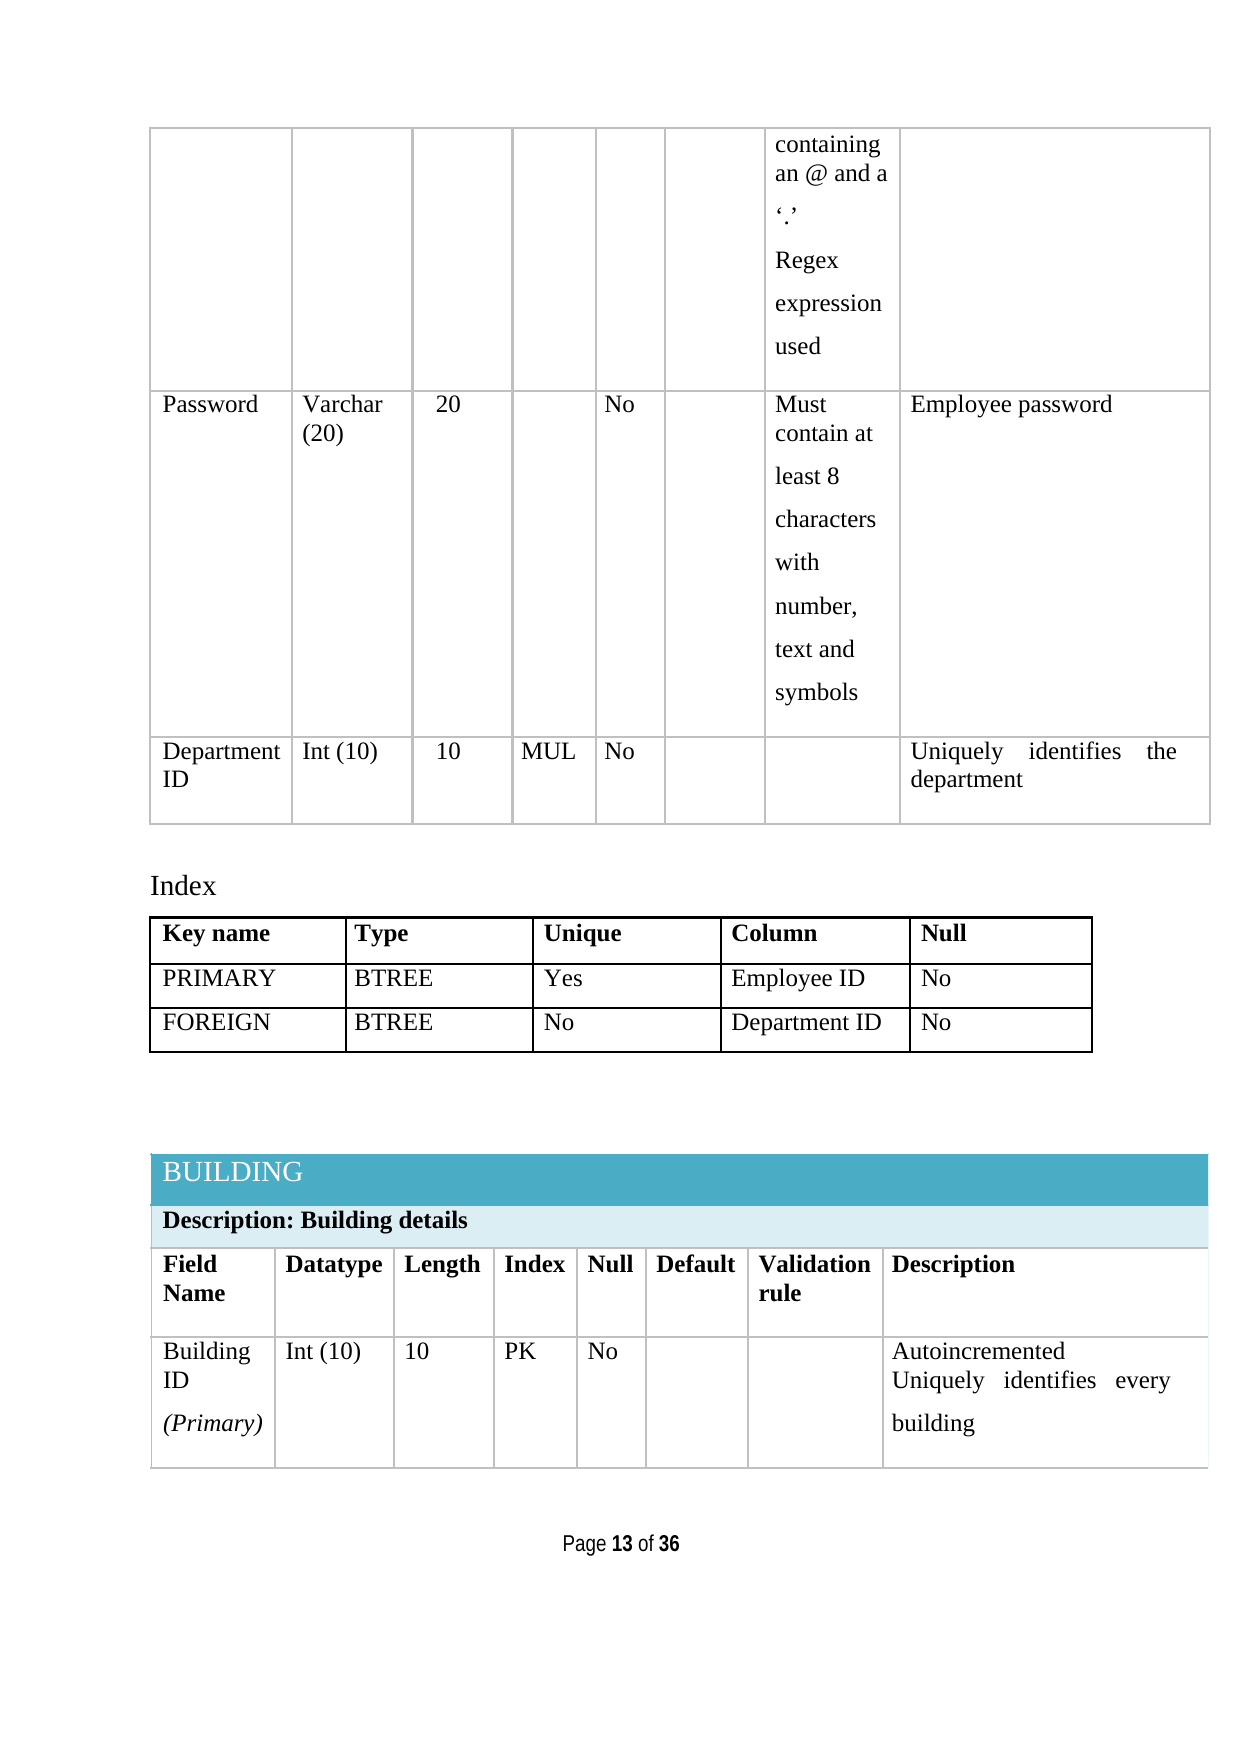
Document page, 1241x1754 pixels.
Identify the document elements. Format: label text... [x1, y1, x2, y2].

table_cell [414, 591, 511, 634]
table_header containing [766, 129, 899, 158]
table_cell [666, 331, 764, 374]
table_cell [293, 201, 411, 245]
table_cell [414, 418, 511, 461]
picture [150, 1249, 274, 1336]
table_cell [293, 461, 411, 504]
table_header Key name [151, 919, 345, 947]
table_cell [666, 158, 764, 201]
table_cell BTREE [347, 965, 532, 991]
table_header [151, 129, 291, 158]
picture [749, 1338, 882, 1467]
table_cell [151, 677, 291, 720]
table_cell [666, 634, 764, 677]
table_cell [666, 738, 764, 764]
table_cell [666, 591, 764, 634]
table_cell [514, 720, 595, 736]
table_cell [911, 947, 1091, 963]
table_cell PRIMARY [151, 965, 345, 991]
picture [578, 1249, 645, 1336]
table_cell Employee ID [722, 965, 909, 991]
table_cell [347, 947, 532, 963]
table_cell [347, 1035, 532, 1051]
table_header Null [911, 919, 1091, 947]
table_cell [514, 634, 595, 677]
table_cell [151, 504, 291, 547]
table_cell [293, 765, 411, 808]
table_cell MUL [514, 738, 595, 764]
table_cell [514, 677, 595, 720]
table_cell characters [766, 504, 899, 547]
table_cell [414, 331, 511, 374]
table_cell [151, 947, 345, 963]
table_cell FOREIGN [151, 1009, 345, 1035]
picture [578, 1338, 645, 1467]
table_cell [414, 765, 511, 808]
table_cell [766, 738, 899, 764]
table_cell [414, 808, 511, 823]
table_cell contain at [766, 418, 899, 461]
table_cell [414, 720, 511, 736]
table_cell [514, 245, 595, 288]
table_cell [293, 288, 411, 331]
table_cell [901, 591, 1209, 634]
table_cell [151, 720, 291, 736]
table_cell [293, 245, 411, 288]
table_cell [151, 461, 291, 504]
table_cell [911, 1035, 1091, 1051]
table_cell BTREE [347, 1009, 532, 1035]
table_cell [293, 374, 411, 389]
table_cell [666, 374, 764, 389]
table_cell [597, 591, 664, 634]
table_header Unique [534, 919, 720, 947]
text Index [150, 868, 1208, 901]
table_header [901, 129, 1209, 158]
table_cell 20 [414, 392, 511, 418]
table_cell symbols [766, 677, 899, 720]
table_cell [514, 548, 595, 591]
table_cell [151, 1035, 345, 1051]
table_cell [901, 374, 1209, 389]
table_cell [293, 158, 411, 201]
table_cell [597, 765, 664, 808]
table_cell (20) [293, 418, 411, 461]
table_cell [293, 677, 411, 720]
table_cell least 8 [766, 461, 899, 504]
table_cell [151, 634, 291, 677]
table_cell Must [766, 392, 899, 418]
table_cell 10 [414, 738, 511, 764]
picture [276, 1249, 393, 1336]
table_cell [722, 1035, 909, 1051]
table_cell Employee password [901, 392, 1209, 418]
table_cell [666, 418, 764, 461]
table_cell number, [766, 591, 899, 634]
table_cell [414, 504, 511, 547]
table_cell with [766, 548, 899, 591]
table_cell [293, 808, 411, 823]
table_cell [151, 374, 291, 389]
table_cell [722, 991, 909, 1007]
table_cell [514, 374, 595, 389]
table_cell Yes [534, 965, 720, 991]
table_cell [666, 245, 764, 288]
table_cell [901, 677, 1209, 720]
table_cell Department ID [722, 1009, 909, 1035]
table_cell [293, 591, 411, 634]
picture [150, 1153, 1209, 1468]
table_cell [901, 720, 1209, 736]
table_cell text and [766, 634, 899, 677]
table_cell [514, 201, 595, 245]
table_cell [911, 991, 1091, 1007]
table_cell [901, 634, 1209, 677]
table_cell No [597, 392, 664, 418]
table_cell [414, 158, 511, 201]
table_cell [597, 808, 664, 823]
table_cell [666, 201, 764, 245]
table_cell [666, 808, 764, 823]
table_cell [151, 288, 291, 331]
table_cell No [911, 1009, 1091, 1035]
table_cell [514, 331, 595, 374]
table_cell [414, 634, 511, 677]
table_cell [901, 288, 1209, 331]
text Page 13 of 36 [562, 1530, 1208, 1556]
table_cell [597, 548, 664, 591]
table_cell Password [151, 392, 291, 418]
table_cell ‘.’ [766, 201, 899, 245]
table_cell [414, 677, 511, 720]
table_cell [901, 158, 1209, 201]
picture [647, 1249, 747, 1336]
picture [495, 1249, 576, 1336]
table_cell [666, 548, 764, 591]
table_cell No [597, 738, 664, 764]
table_cell [293, 504, 411, 547]
table_cell [597, 374, 664, 389]
table_header [414, 129, 511, 158]
table_cell [347, 991, 532, 1007]
table_cell [901, 201, 1209, 245]
table_cell [514, 461, 595, 504]
table_cell [414, 374, 511, 389]
table_cell [151, 808, 291, 823]
picture [495, 1338, 576, 1467]
table_cell [901, 245, 1209, 288]
table_header [514, 129, 595, 158]
table_cell [597, 504, 664, 547]
table_cell [597, 288, 664, 331]
table_header [666, 129, 764, 158]
table_cell [514, 392, 595, 418]
picture [276, 1338, 393, 1467]
table_cell [901, 548, 1209, 591]
table_header [293, 129, 411, 158]
table_cell [666, 288, 764, 331]
table_cell No [911, 965, 1091, 991]
table_header Type [347, 919, 532, 947]
table_cell [151, 591, 291, 634]
table_cell [597, 461, 664, 504]
table_cell [514, 765, 595, 808]
table_cell [901, 461, 1209, 504]
table_cell [293, 720, 411, 736]
table_cell [901, 331, 1209, 374]
table_cell [597, 201, 664, 245]
table_cell [151, 245, 291, 288]
table_cell [666, 461, 764, 504]
table_cell [514, 158, 595, 201]
table_cell [151, 331, 291, 374]
picture [395, 1338, 493, 1467]
table_cell [597, 418, 664, 461]
table_cell [414, 288, 511, 331]
table_cell [597, 677, 664, 720]
table_cell [151, 991, 345, 1007]
table_cell expression [766, 288, 899, 331]
table_header [597, 129, 664, 158]
table_cell [151, 158, 291, 201]
table_cell [151, 201, 291, 245]
table_cell [534, 1035, 720, 1051]
table_cell [293, 634, 411, 677]
table_cell [414, 201, 511, 245]
table_cell [414, 461, 511, 504]
table_cell [666, 765, 764, 808]
table_cell [666, 392, 764, 418]
table_cell [666, 677, 764, 720]
table_header Column [722, 919, 909, 947]
table_cell [722, 947, 909, 963]
table_cell ID [151, 765, 291, 808]
table_cell [293, 548, 411, 591]
table_cell Int (10) [293, 738, 411, 764]
picture [749, 1249, 882, 1336]
table_cell [534, 947, 720, 963]
table_cell [514, 591, 595, 634]
table_cell [901, 418, 1209, 461]
table_cell Varchar [293, 392, 411, 418]
table_cell [597, 158, 664, 201]
table_cell [597, 720, 664, 736]
table_cell [597, 245, 664, 288]
table_cell [901, 504, 1209, 547]
table_cell [151, 418, 291, 461]
table_cell [414, 548, 511, 591]
table_cell [597, 634, 664, 677]
picture [395, 1249, 493, 1336]
table_cell [666, 720, 764, 736]
table_cell [666, 504, 764, 547]
table_cell Regex [766, 245, 899, 288]
table_cell used [766, 331, 899, 374]
picture [647, 1338, 747, 1467]
table_cell an @ and a [766, 158, 899, 201]
table_cell [293, 331, 411, 374]
table_cell Department [151, 738, 291, 764]
table_cell [597, 331, 664, 374]
table_cell No [534, 1009, 720, 1035]
table_cell [766, 720, 899, 736]
table_cell [534, 991, 720, 1007]
table_cell [414, 245, 511, 288]
table_cell [514, 418, 595, 461]
table_cell Uniquely identifies the [901, 738, 1209, 764]
table_cell [151, 548, 291, 591]
table_cell [514, 808, 595, 823]
table_cell [766, 765, 899, 808]
table_cell [514, 504, 595, 547]
table_cell [514, 288, 595, 331]
table_cell [901, 808, 1209, 823]
picture [150, 1338, 274, 1467]
table_cell department [901, 765, 1209, 808]
table_cell [766, 808, 899, 823]
table_cell [766, 374, 899, 389]
